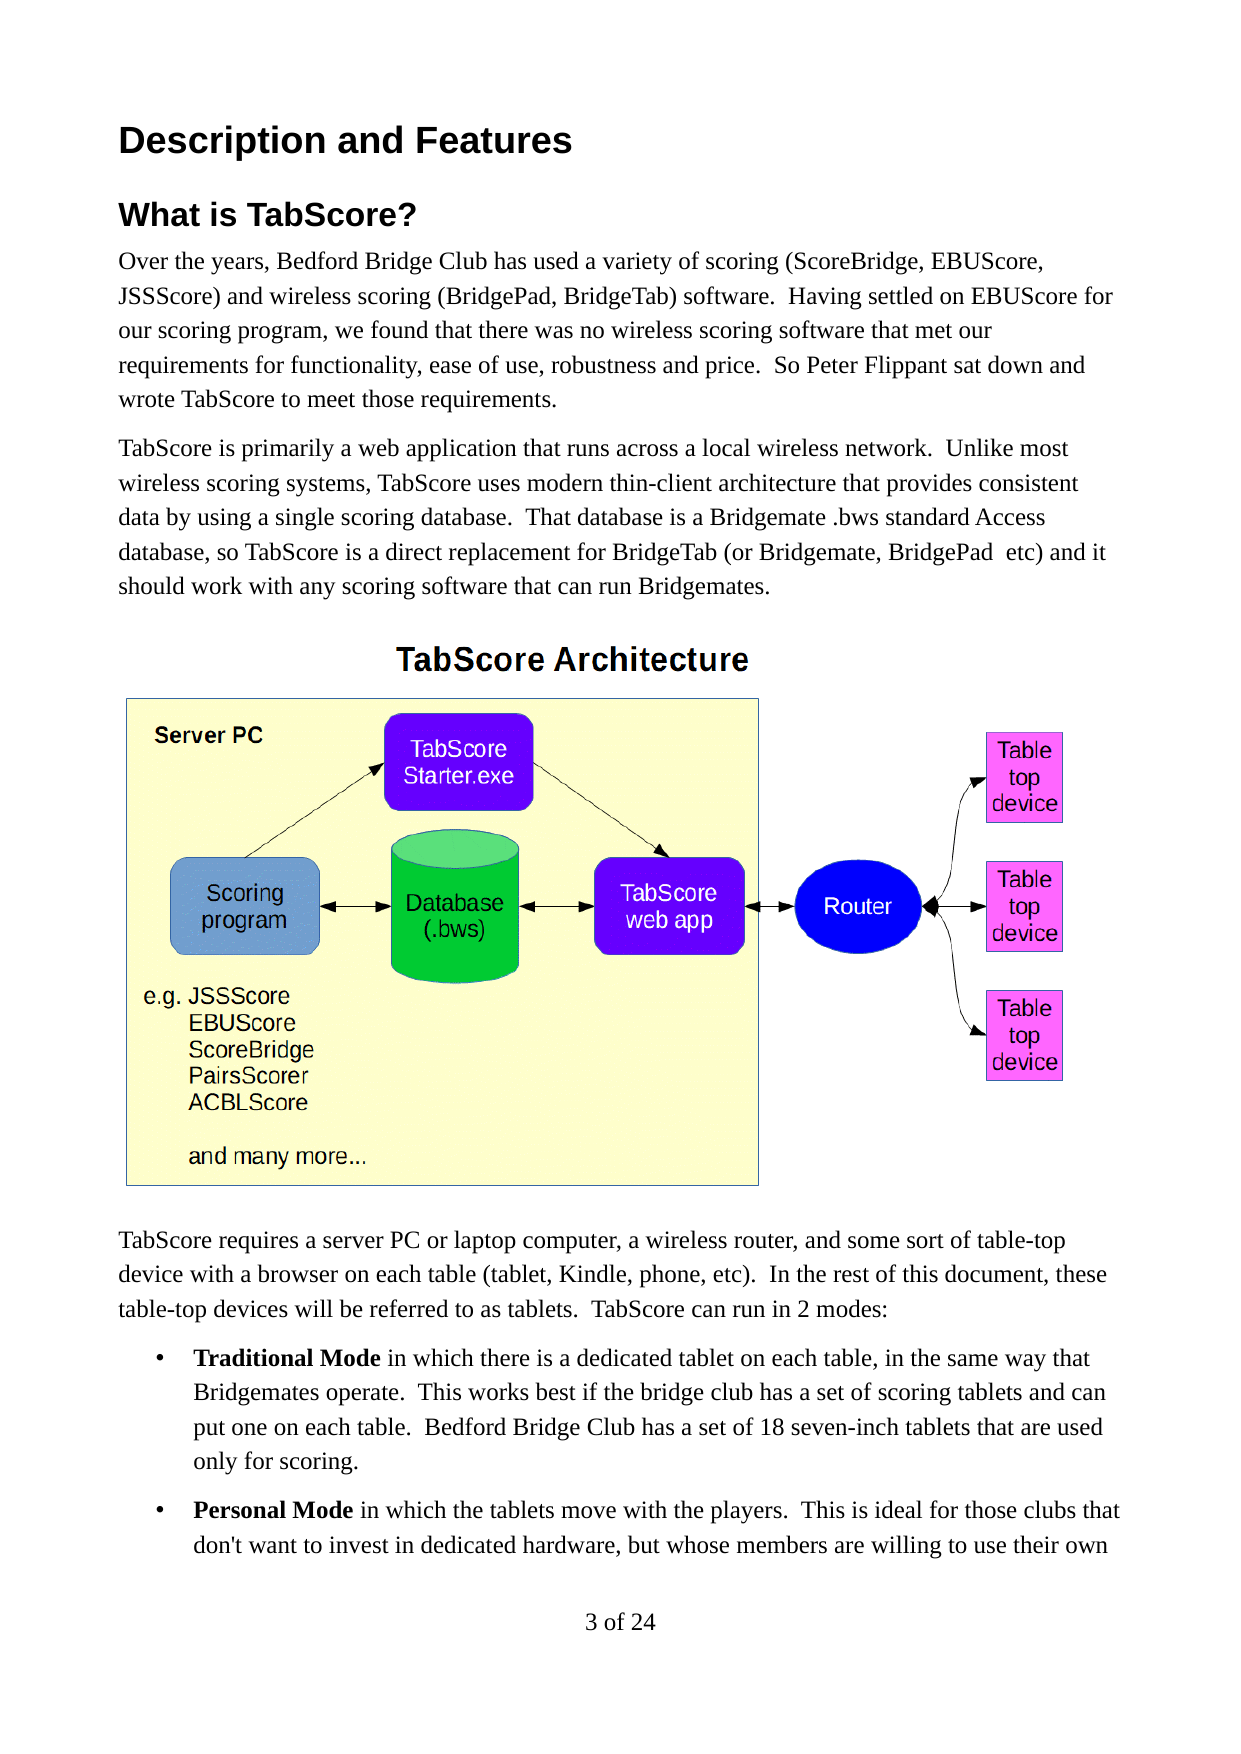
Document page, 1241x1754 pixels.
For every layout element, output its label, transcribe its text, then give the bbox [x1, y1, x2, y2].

picture [116, 626, 1078, 1219]
list Traditional Mode in which there is a dedicated tablet on each table, in the same way that Bridgemates operate. This works best if the bridge club has a set of scoring tablets and can put one on each table. Bedford Bridge Club has a set of 18 seven-inch tablets that are used only for scoring. [156, 1343, 1122, 1475]
list Personal Mode in which the tablets move with the players. This is ideal for those clubs that don't want to invest in dedicated hardware, but whose members are willing to use their own [156, 1495, 1122, 1558]
text Over the years, Bedford Bridge Club has used a variety of scoring (ScoreBridge, EBUScore, JSSScore) and wireless scoring (BridgePad, BridgeTab) software. Having settled on EBUScore for our scoring program, we found that there was no wireless scoring software that met our requirements for functionality, ease of use, robustness and price. So Peter Flippant sat down and wrote TabScore to meet those requirements. [118, 246, 1122, 413]
subtitle Description and Features [118, 118, 1122, 162]
text TabScore requires a server PC or laptop computer, a wireless router, and some sort of table-top device with a browser on each table (tablet, Kindle, phone, etc). In the rest of this document, these table-top devices will be referred to as tablets. TabScore can run in 2 modes: [118, 620, 1122, 1322]
subtitle What is TabScore? [118, 195, 1122, 234]
text TabScore is primarily a web application that runs across a local wireless network. Unlike most wireless scoring systems, TabScore uses modern thin-client architecture that provides consistent data by using a single scoring database. That database is a Bridgemate .bws standard Access database, so TabScore is a direct replacement for BridgeTab (or Bridgemate, BridgePad etc) and it should work with any scoring software that can run Bridgemates. [118, 433, 1122, 600]
